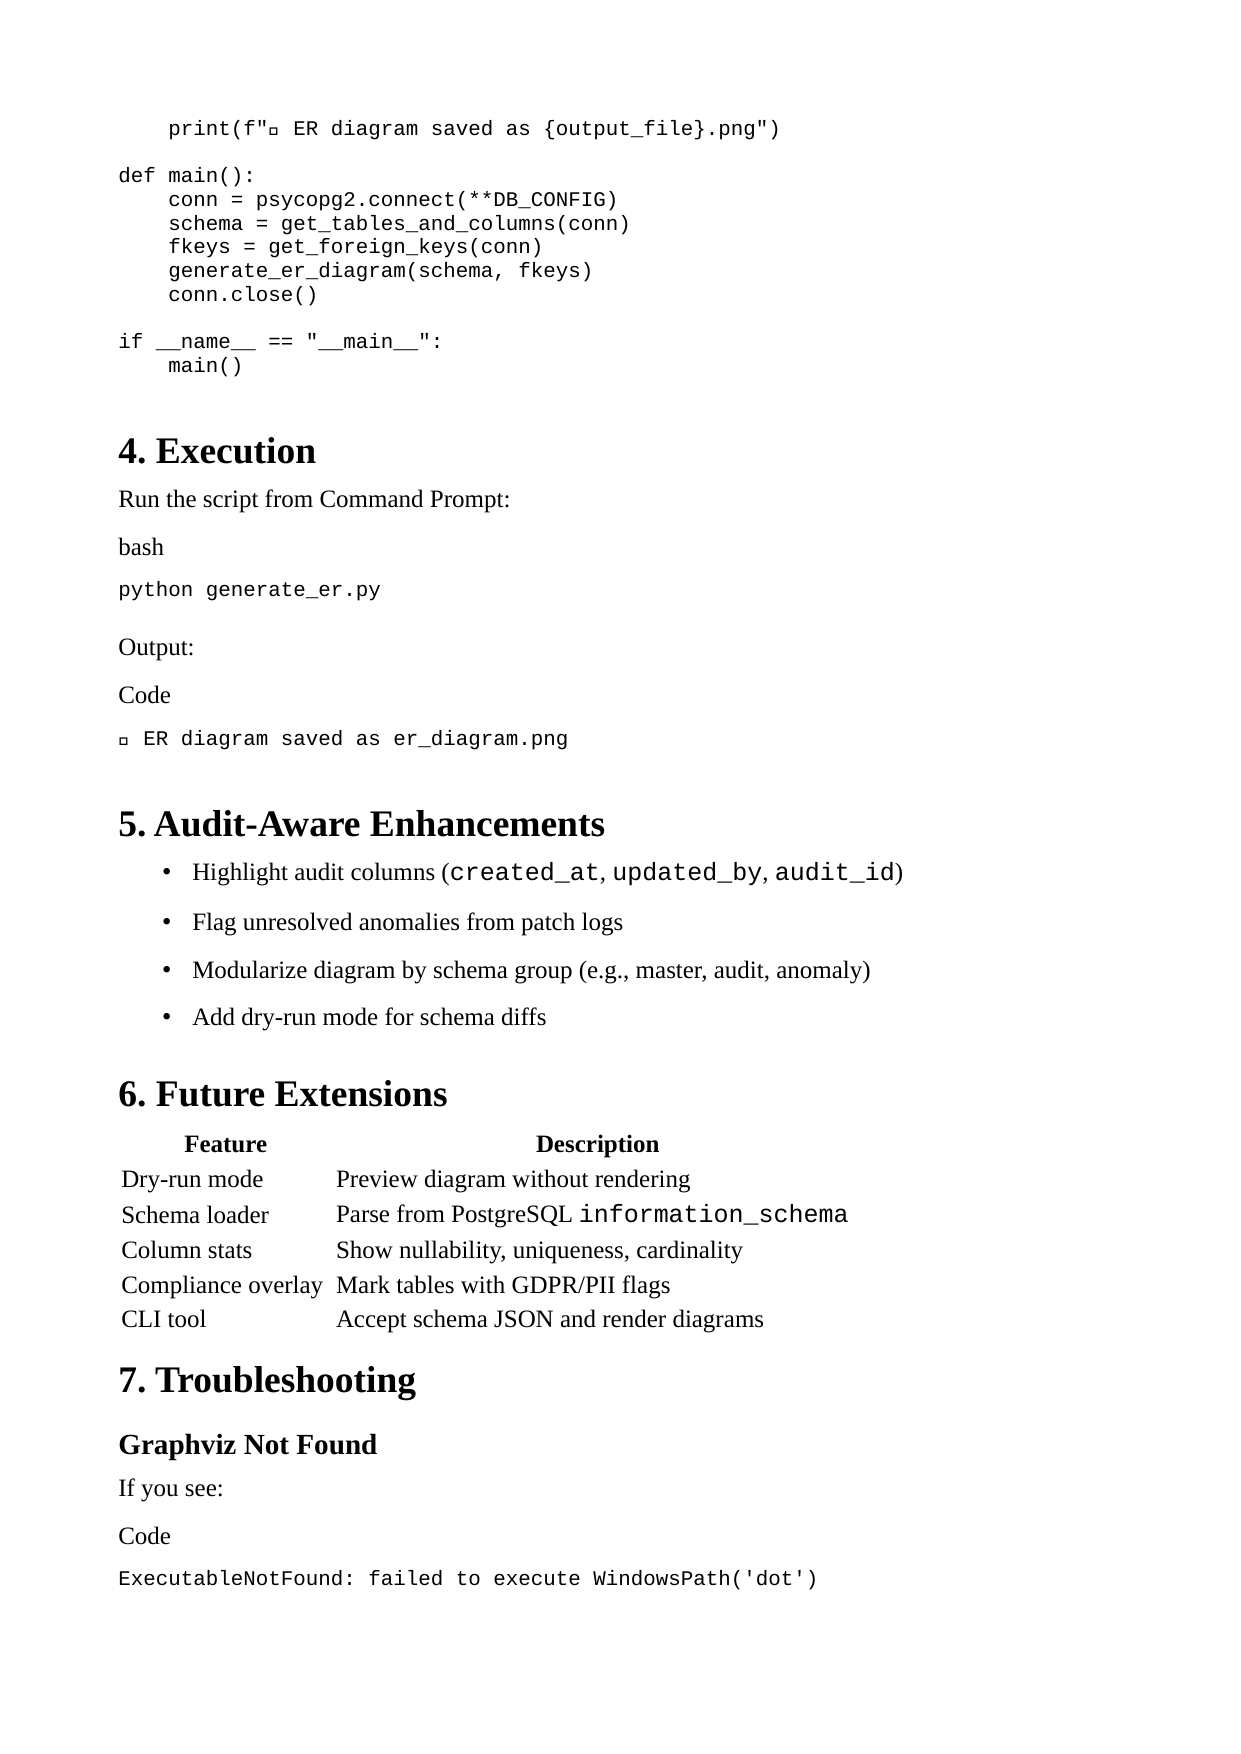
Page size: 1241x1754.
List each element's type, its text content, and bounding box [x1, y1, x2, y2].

text Run the script from Command Prompt: [118, 484, 1122, 513]
text conn.close() [118, 284, 1122, 307]
subtitle 6. Future Extensions [118, 1071, 1122, 1114]
text Output: [118, 632, 1122, 661]
subtitle 7. Troubleshooting [118, 1357, 1122, 1400]
text def main(): [118, 165, 1122, 189]
table_cell Mark tables with GDPR/PII flags [333, 1267, 862, 1302]
subtitle Graphviz Not Found [118, 1427, 1122, 1461]
text schema = get_tables_and_columns(conn) [118, 213, 1122, 236]
table_cell Parse from PostgreSQL information_schema [333, 1196, 862, 1232]
table_cell Preview diagram without rendering [333, 1161, 862, 1196]
text Code [118, 1521, 1122, 1549]
table_cell Schema loader [118, 1196, 333, 1232]
table_cell Compliance overlay [118, 1267, 333, 1302]
table_cell Dry-run mode [118, 1161, 333, 1196]
table_header Description [333, 1127, 862, 1161]
text main() [118, 354, 1122, 378]
text conn = psycopg2.connect(**DB_CONFIG) [118, 189, 1122, 213]
text ExecutableNotFound: failed to execute WindowsPath('dot') [118, 1568, 1122, 1592]
list Flag unresolved anomalies from patch logs [162, 907, 1122, 936]
text print(f"✅ ER diagram saved as {output_file}.png") [118, 118, 1122, 142]
table_cell Accept schema JSON and render diagrams [333, 1302, 862, 1336]
text Code [118, 680, 1122, 709]
text ✅ ER diagram saved as er_diagram.png [118, 728, 1122, 751]
list Add dry-run mode for schema diffs [162, 1002, 1122, 1031]
subtitle 4. Execution [118, 428, 1122, 472]
table_cell CLI tool [118, 1302, 333, 1336]
list Modularize diagram by schema group (e.g., master, audit, anomaly) [162, 955, 1122, 984]
table_cell Column stats [118, 1233, 333, 1267]
text bash [118, 532, 1122, 561]
text fkeys = get_foreign_keys(conn) [118, 236, 1122, 260]
text generate_er_diagram(schema, fkeys) [118, 260, 1122, 284]
text python generate_er.py [118, 579, 1122, 603]
table_cell Show nullability, uniqueness, cardinality [333, 1233, 862, 1267]
text If you see: [118, 1473, 1122, 1502]
subtitle 5. Audit-Aware Enhancements [118, 802, 1122, 845]
table_header Feature [118, 1127, 333, 1161]
list Highlight audit columns (created_at, updated_by, audit_id) [162, 857, 1122, 888]
text if __name__ == "__main__": [118, 331, 1122, 354]
